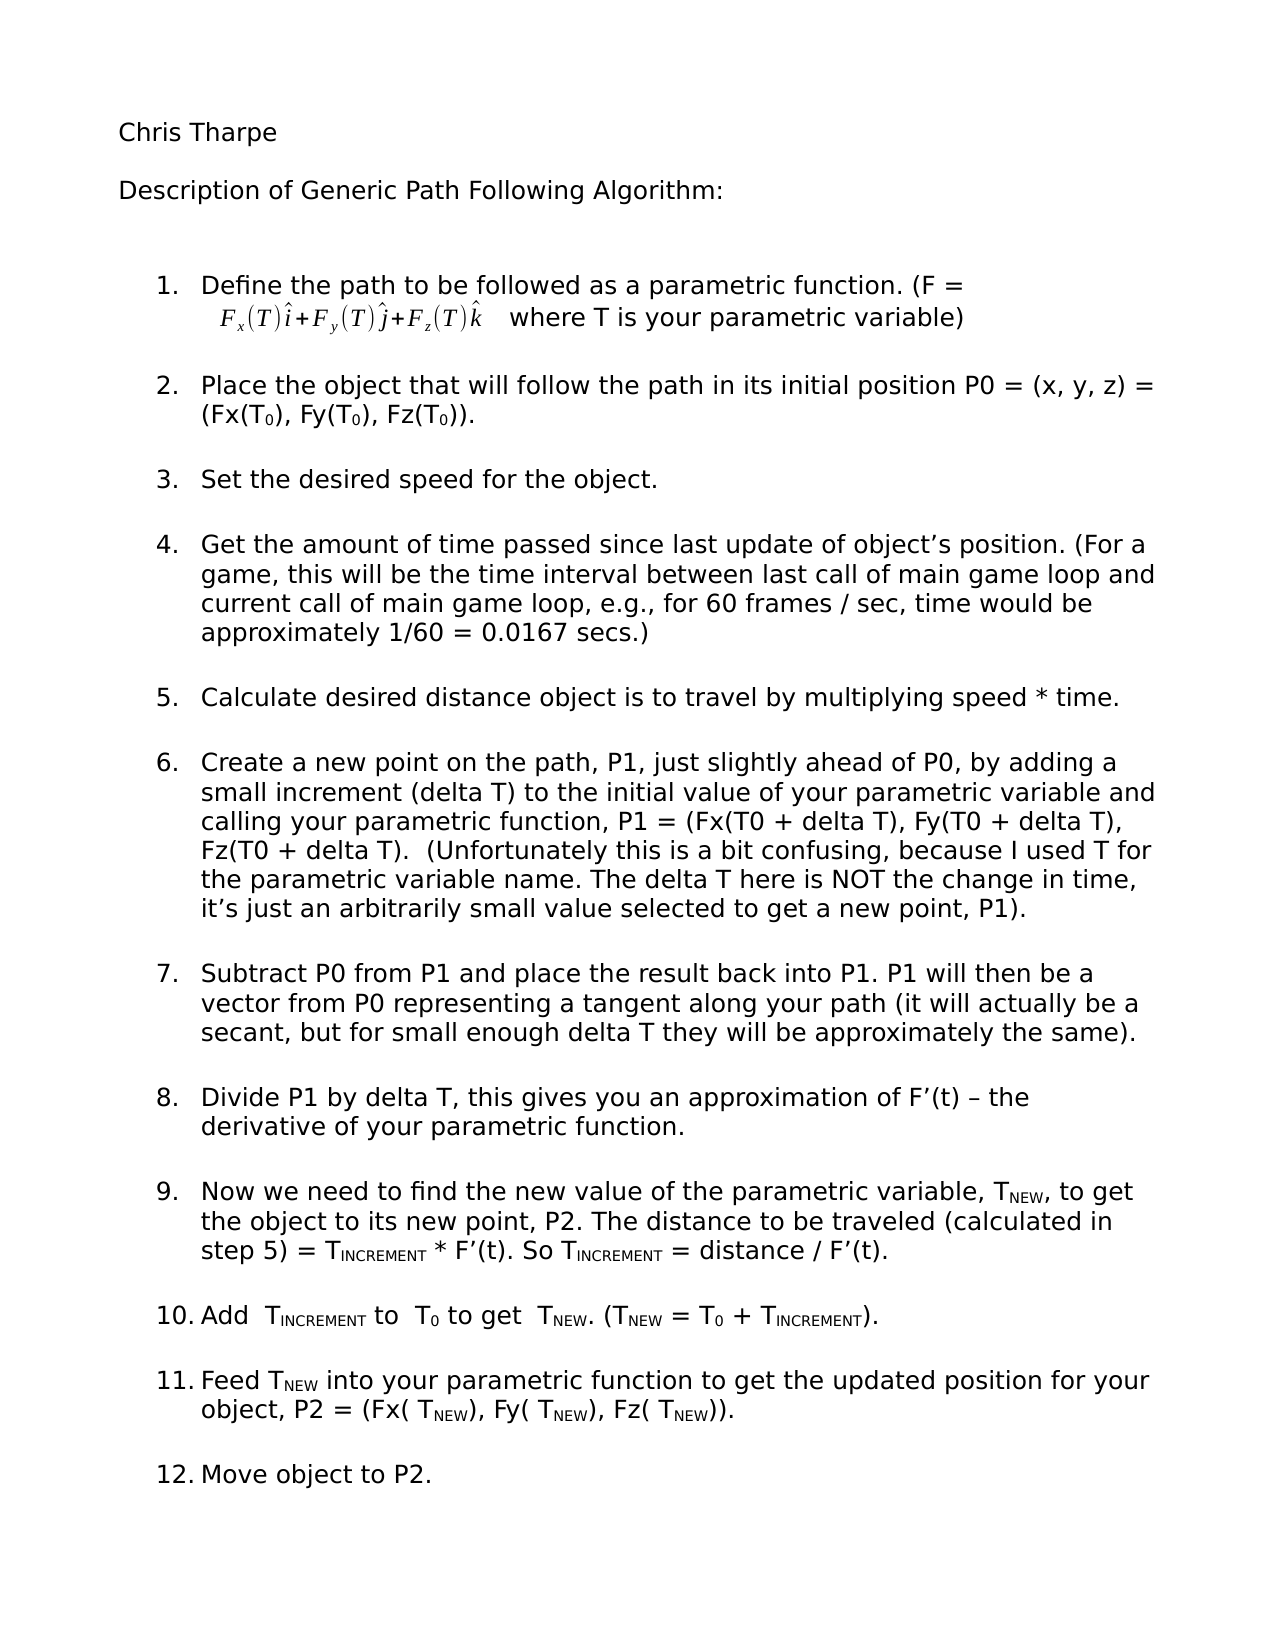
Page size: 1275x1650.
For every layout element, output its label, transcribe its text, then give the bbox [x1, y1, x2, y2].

text Description of Generic Path Following Algorithm: [118, 176, 1157, 206]
list Define the path to be followed as a parametric function. (F = where T is your parametric variable) [156, 271, 1157, 335]
list Get the amount of time passed since last update of object’s position. (For a game, this will be the time interval between last call of main game loop and current call of main game loop, e.g., for 60 frames / sec, time would be approximately 1/60 = 0.0167 secs.) [156, 531, 1157, 647]
list Add TINCREMENT to T0 to get TNEW. (TNEW = T0 + TINCREMENT). [156, 1301, 1157, 1330]
list Place the object that will follow the path in its initial position P0 = (x, y, z) = (Fx(T0), Fy(T0), Fz(T0)). [156, 371, 1157, 429]
text Chris Tharpe [118, 118, 1157, 147]
list Divide P1 by delta T, this gives you an approximation of F’(t) – the derivative of your parametric function. [156, 1083, 1157, 1141]
list Set the desired speed for the object. [156, 465, 1157, 494]
list Move object to P2. [156, 1461, 1157, 1490]
list Calculate desired distance object is to travel by multiplying speed * time. [156, 683, 1157, 712]
list Create a new point on the path, P1, just slightly ahead of P0, by adding a small increment (delta T) to the initial value of your parametric variable and calling your parametric function, P1 = (Fx(T0 + delta T), Fy(T0 + delta T), Fz(T0 + delta T). (Unfortunately this is a bit confusing, because I used T for the parametric variable name. The delta T here is NOT the change in time, it’s just an arbitrarily small value selected to get a new point, P1). [156, 748, 1157, 923]
list Feed TNEW into your parametric function to get the updated position for your object, P2 = (Fx( TNEW), Fy( TNEW), Fz( TNEW)). [156, 1366, 1157, 1424]
list Now we need to find the new value of the parametric variable, TNEW, to get the object to its new point, P2. The distance to be traveled (calculated in step 5) = TINCREMENT * F’(t). So TINCREMENT = distance / F’(t). [156, 1177, 1157, 1265]
list Subtract P0 from P1 and place the result back into P1. P1 will then be a vector from P0 representing a tangent along your path (it will actually be a secant, but for small enough delta T they will be approximately the same). [156, 959, 1157, 1047]
